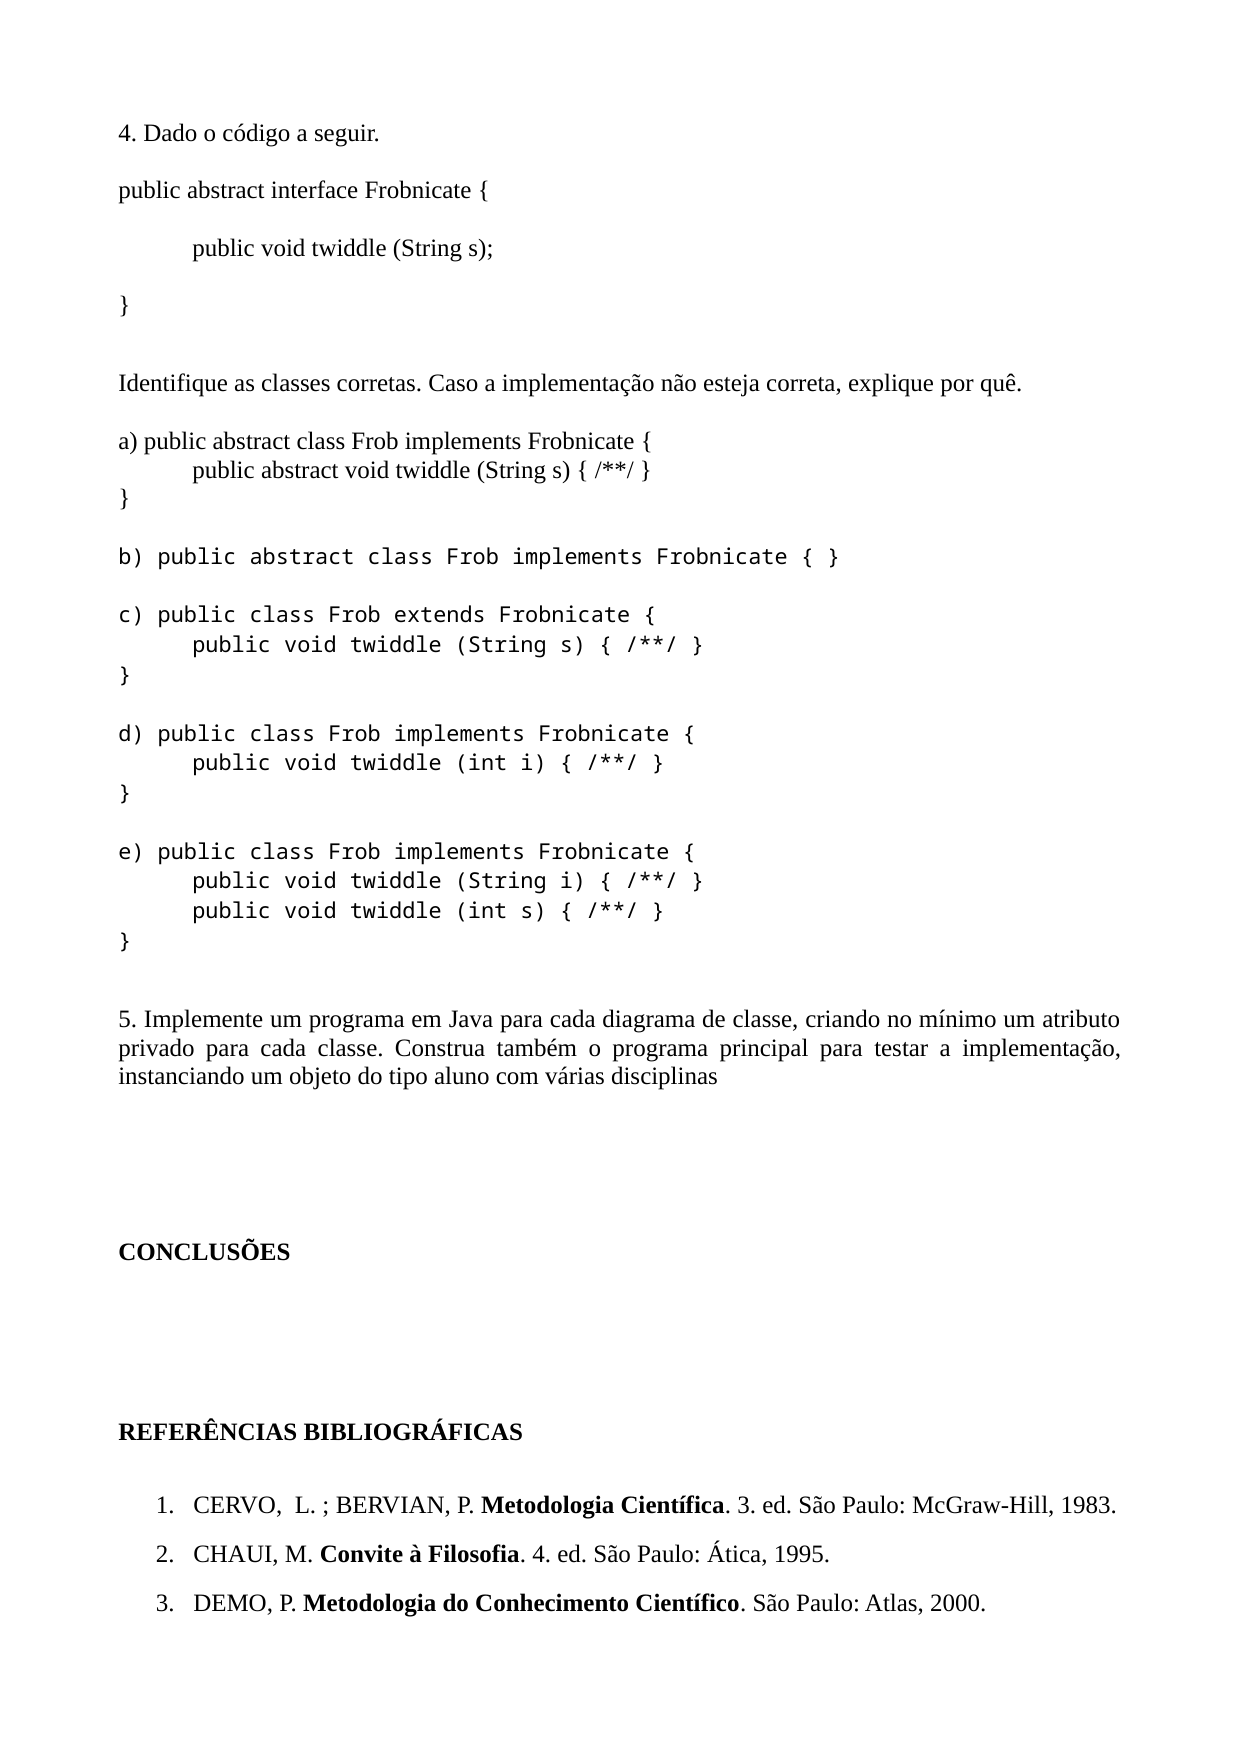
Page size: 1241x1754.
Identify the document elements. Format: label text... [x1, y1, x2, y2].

text public void twiddle (String i) { /**/ } [118, 866, 1122, 895]
text public void twiddle (int s) { /**/ } [118, 895, 1122, 925]
list CHAUI, M. Convite à Filosofia. 4. ed. São Paulo: Ática, 1995. [156, 1539, 1122, 1568]
text b) public abstract class Frob implements Frobnicate { } [118, 541, 1122, 571]
text public void twiddle (String s); [118, 233, 1122, 262]
text a) public abstract class Frob implements Frobnicate { [118, 426, 1122, 455]
text } [118, 925, 1122, 955]
text public abstract void twiddle (String s) { /**/ } [118, 455, 1122, 483]
text public void twiddle (int i) { /**/ } [118, 747, 1122, 777]
text } [118, 291, 1122, 319]
text public void twiddle (String s) { /**/ } [118, 629, 1122, 659]
text Identifique as classes corretas. Caso a implementação não esteja correta, explique por quê. [118, 368, 1122, 397]
list DEMO, P. Metodologia do Conhecimento Científico. São Paulo: Atlas, 2000. [156, 1588, 1122, 1617]
text 5. Implemente um programa em Java para cada diagrama de classe, criando no mínimo um atributo privado para cada classe. Construa também o programa principal para testar a implementação, instanciando um objeto do tipo aluno com várias disciplinas [118, 1004, 1122, 1090]
text } [118, 777, 1122, 807]
text e) public class Frob implements Frobnicate { [118, 836, 1122, 866]
text } [118, 483, 1122, 512]
text public abstract interface Frobnicate { [118, 176, 1122, 204]
text 4. Dado o código a seguir. [118, 118, 1122, 147]
list CERVO, L. ; BERVIAN, P. Metodologia Científica. 3. ed. São Paulo: McGraw-Hill, 1983. [156, 1490, 1122, 1519]
subtitle REFERÊNCIAS BIBLIOGRÁFICAS [118, 1417, 1122, 1446]
text } [118, 659, 1122, 689]
subtitle Conclusões [118, 1237, 1122, 1266]
text c) public class Frob extends Frobnicate { [118, 599, 1122, 629]
text d) public class Frob implements Frobnicate { [118, 718, 1122, 747]
